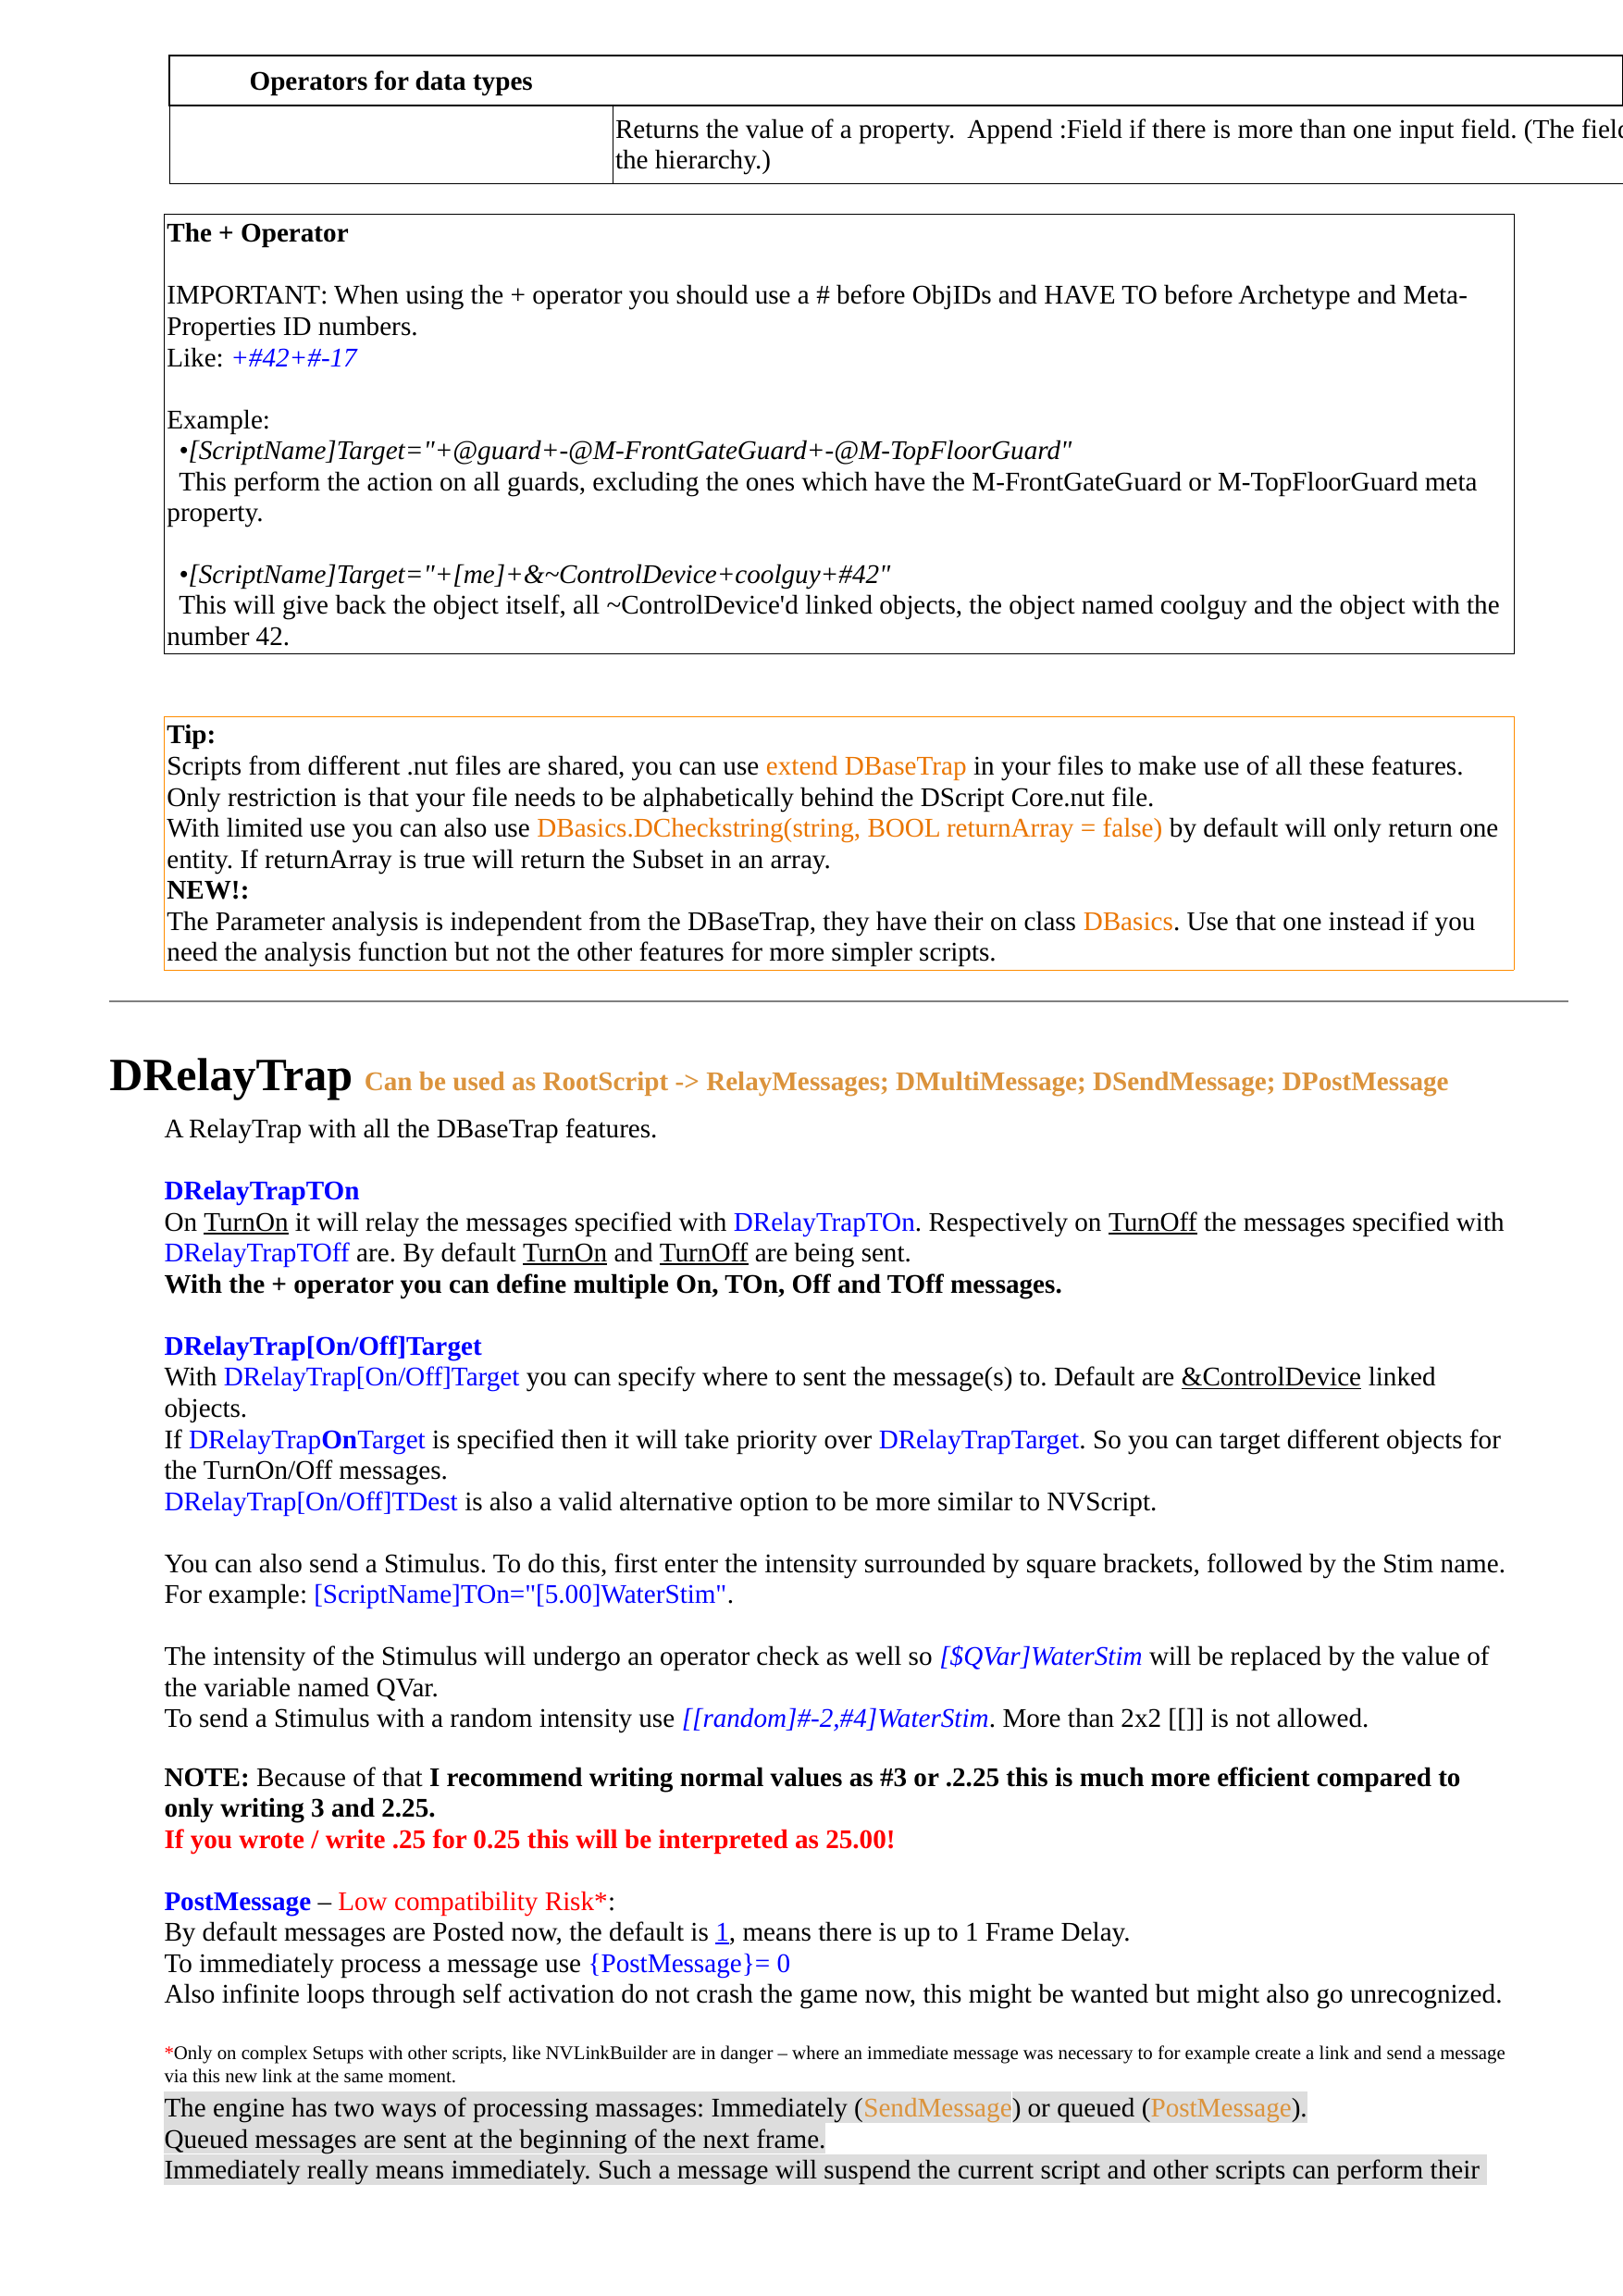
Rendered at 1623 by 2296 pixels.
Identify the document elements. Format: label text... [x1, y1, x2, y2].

text DRelayTrap[On/Off]Target [164, 1330, 1514, 1361]
text DRelayTrap[On/Off]TDest is also a valid alternative option to be more similar to NVScript. [164, 1485, 1514, 1547]
text You can also send a Stimulus. To do this, first enter the intensity surrounded by square brackets, followed by the Stim name. For example: [ScriptName]TOn="[5.00]WaterStim". [164, 1547, 1514, 1609]
text With DRelayTrap[On/Off]Target you can specify where to sent the message(s) to. Default are &ControlDevice linked objects. [164, 1361, 1514, 1423]
text The Parameter analysis is independent from the DBaseTrap, they have their on class DBasics. Use that one instead if you need the analysis function but not the other features for more simpler scripts. [165, 902, 1514, 970]
text This perform the action on all guards, excluding the ones which have the M-FrontGateGuard or M-TopFloorGuard meta property. [165, 463, 1514, 527]
table_header [613, 56, 1622, 105]
table_header Operators for data types [170, 56, 613, 105]
text With limited use you can also use DBasics.DCheckstring(string, BOOL returnArray = false) by default will only return one entity. If returnArray is true will return the Subset in an array. [165, 809, 1514, 871]
text The intensity of the Stimulus will undergo an operator check as well so [$QVar]WaterStim will be replaced by the value of the variable named QVar. [164, 1640, 1514, 1702]
table_cell [170, 106, 613, 183]
text PostMessage – Low compatibility Risk*: By default messages are Posted now, the default is 1, means there is up to 1 Frame Delay. To immediately process a message use {PostMessage}= 0 Also infinite loops through self activation do not crash the game now, this might be wanted but might also go unrecognized. [164, 1885, 1514, 2009]
text NOTE: Because of that I recommend writing normal values as #3 or .2.25 this is much more efficient compared to only writing 3 and 2.25. [164, 1761, 1514, 1823]
table_cell Expects ObjProp and Fieldname from from ‘dump_props_full’ file. Returns the value of a property. Append :Field if there is more than one input field. (The field names match the ones you see in the hierarchy.) [613, 106, 1623, 183]
text The engine has two ways of processing massages: Immediately (SendMessage) or queued (PostMessage). Queued messages are sent at the beginning of the next frame. Immediately really means immediately. Such a message will suspend the current script and other scripts can perform their [164, 2091, 1514, 2185]
text A RelayTrap with all the DBaseTrap features. [164, 1112, 1514, 1144]
text Only restriction is that your file needs to be alphabetically behind the DScript Core.nut file. [165, 778, 1514, 809]
text To send a Stimulus with a random intensity use [[random]#-2,#4]WaterStim. More than 2x2 [[]] is not allowed. [164, 1702, 1514, 1733]
text The + Operator [165, 215, 1514, 245]
text On TurnOn it will relay the messages specified with DRelayTrapTOn. Respectively on TurnOff the messages specified with DRelayTrapTOff are. By default TurnOn and TurnOff are being sent. With the + operator you can define multiple On, TOn, Off and TOff messages. [164, 1206, 1514, 1330]
text Tip: Scripts from different .nut files are shared, you can use extend DBaseTrap in your files to make use of all these features. [165, 717, 1514, 778]
text NEW!: [165, 871, 1514, 902]
text Like: +#42+#-17 Example: •[ScriptName]Target="+@guard+-@M-FrontGateGuard+-@M-TopFloorGuard" [165, 339, 1514, 463]
text If you wrote / write .25 for 0.25 this will be interpreted as 25.00! [164, 1823, 1514, 1854]
text DRelayTrapTOn [164, 1174, 1514, 1206]
text *Only on complex Setups with other scripts, like NVLinkBuilder are in danger – where an immediate message was necessary to for example create a link and send a message via this new link at the same moment. [164, 2042, 1514, 2086]
text If DRelayTrapOnTarget is specified then it will take priority over DRelayTrapTarget. So you can target different objects for the TurnOn/Off messages. [164, 1423, 1514, 1485]
subtitle DRelayTrap Can be used as RootScript -> RelayMessages; DMultiMessage; DSendMessage; DPostMessage [109, 1048, 1568, 1101]
text •[ScriptName]Target="+[me]+&~ControlDevice+coolguy+#42" This will give back the object itself, all ~ControlDevice'd linked objects, the object named coolguy and the object with the number 42. [165, 555, 1514, 653]
text IMPORTANT: When using the + operator you should use a # before ObjIDs and HAVE TO before Archetype and Meta-Properties ID numbers. [165, 245, 1514, 339]
